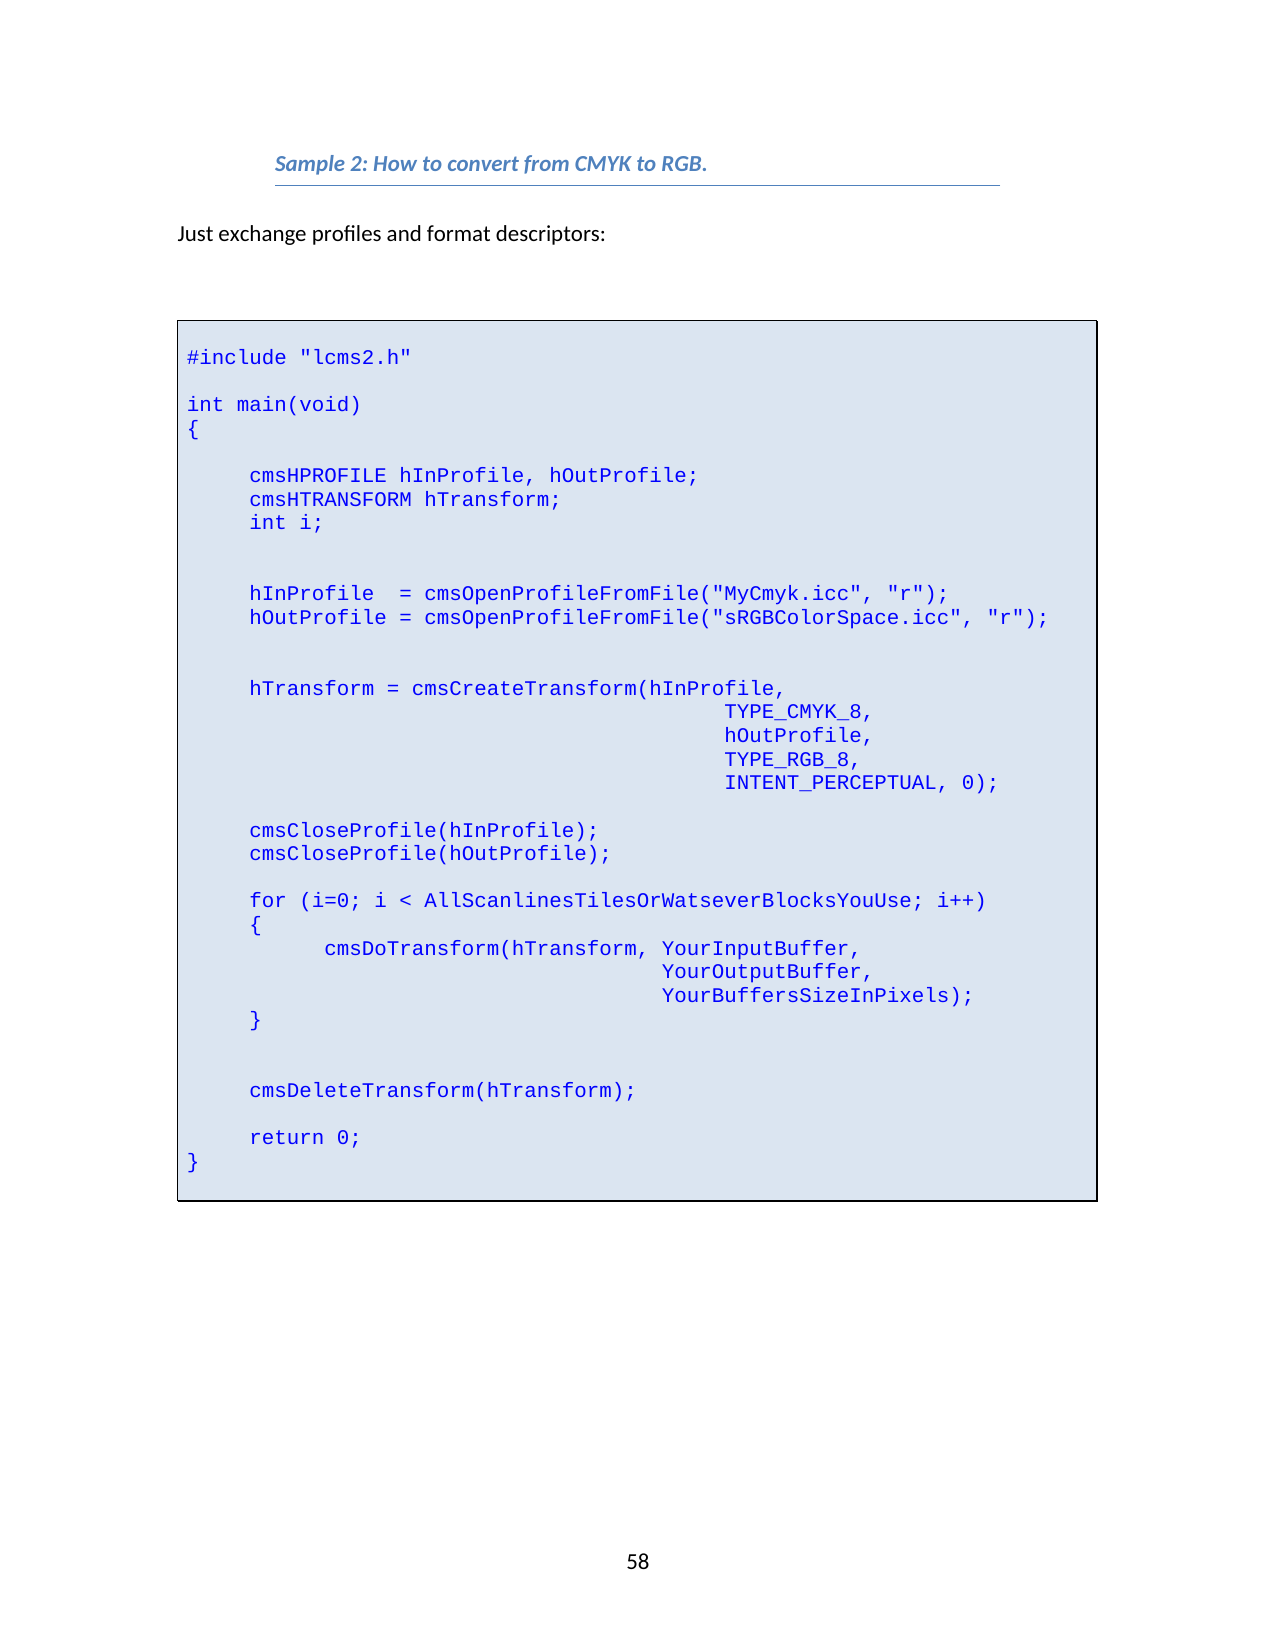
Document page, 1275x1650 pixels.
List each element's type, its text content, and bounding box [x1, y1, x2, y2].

text int i; [178, 509, 1096, 533]
text for (i=0; i < AllScanlinesTilesOrWatseverBlocksYouUse; i++) [178, 887, 1096, 911]
text cmsHPROFILE hInProfile, hOutProfile; [178, 462, 1096, 485]
text YourBuffersSizeInPixels); [178, 982, 1096, 1006]
text return 0; [178, 1124, 1096, 1147]
text hOutProfile = cmsOpenProfileFromFile("sRGBColorSpace.icc", "r"); [178, 604, 1096, 627]
text { [178, 414, 1096, 438]
text Just exchange profiles and format descriptors: [177, 219, 1098, 248]
text cmsDoTransform(hTransform, YourInputBuffer, [178, 935, 1096, 958]
text hTransform = cmsCreateTransform(hInProfile, [178, 674, 1096, 698]
text TYPE_RGB_8, [178, 746, 1096, 769]
text } [178, 1147, 1096, 1171]
text cmsHTRANSFORM hTransform; [178, 485, 1096, 509]
text cmsCloseProfile(hInProfile); [178, 816, 1096, 840]
text cmsCloseProfile(hOutProfile); [178, 840, 1096, 864]
text } [178, 1006, 1096, 1029]
text { [178, 911, 1096, 935]
text cmsDeleteTransform(hTransform); [178, 1077, 1096, 1100]
text Sample 2: How to convert from CMYK to RGB. [275, 149, 1000, 185]
text int main(void) [178, 391, 1096, 414]
text TYPE_CMYK_8, [178, 698, 1096, 722]
text INTENT_PERCEPTUAL, 0); [178, 769, 1096, 793]
text #include "lcms2.h" [178, 343, 1096, 367]
text YourOutputBuffer, [178, 958, 1096, 982]
text hOutProfile, [178, 722, 1096, 746]
text hInProfile = cmsOpenProfileFromFile("MyCmyk.icc", "r"); [178, 580, 1096, 604]
